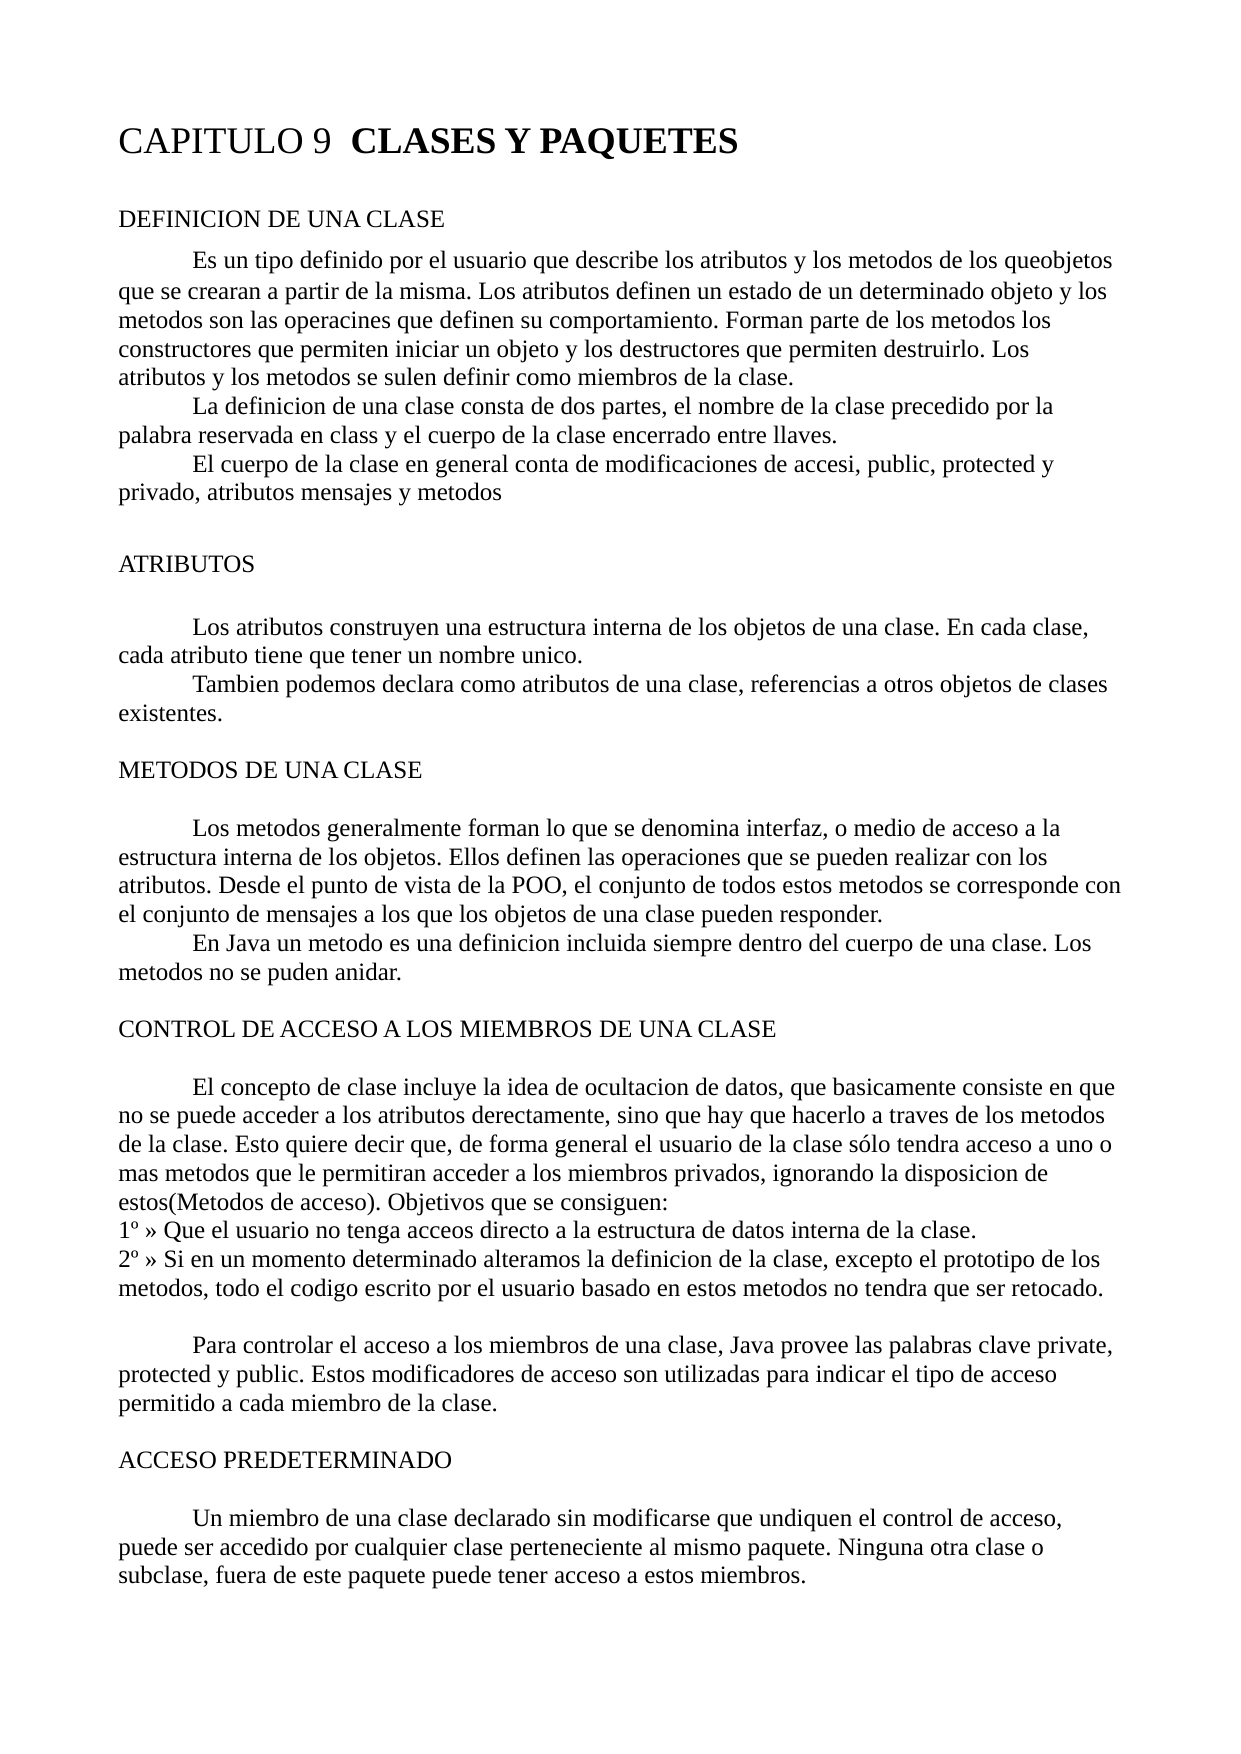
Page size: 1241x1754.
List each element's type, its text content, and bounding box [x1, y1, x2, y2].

text El concepto de clase incluye la idea de ocultacion de datos, que basicamente consiste en que no se puede acceder a los atributos derectamente, sino que hay que hacerlo a traves de los metodos de la clase. Esto quiere decir que, de forma general el usuario de la clase sólo tendra acceso a uno o mas metodos que le permitiran acceder a los miembros privados, ignorando la disposicion de estos(Metodos de acceso). Objetivos que se consiguen: [118, 1072, 1122, 1215]
text ACCESO PREDETERMINADO [118, 1445, 1122, 1474]
text ATRIBUTOS [118, 549, 1122, 578]
text Tambien podemos declara como atributos de una clase, referencias a otros objetos de clases existentes. [118, 669, 1122, 727]
text CAPITULO 9 CLASES Y PAQUETES [118, 118, 1122, 161]
text 2º » Si en un momento determinado alteramos la definicion de la clase, excepto el prototipo de los metodos, todo el codigo escrito por el usuario basado en estos metodos no tendra que ser retocado. [118, 1244, 1122, 1302]
text Los metodos generalmente forman lo que se denomina interfaz, o medio de acceso a la estructura interna de los objetos. Ellos definen las operaciones que se pueden realizar con los atributos. Desde el punto de vista de la POO, el conjunto de todos estos metodos se corresponde con el conjunto de mensajes a los que los objetos de una clase pueden responder. [118, 813, 1122, 928]
text El cuerpo de la clase en general conta de modificaciones de accesi, public, protected y privado, atributos mensajes y metodos [118, 449, 1122, 506]
text Los atributos construyen una estructura interna de los objetos de una clase. En cada clase, cada atributo tiene que tener un nombre unico. [118, 612, 1122, 669]
text 1º » Que el usuario no tenga acceos directo a la estructura de datos interna de la clase. [118, 1215, 1122, 1244]
text DEFINICION DE UNA CLASE [118, 204, 1122, 233]
text Para controlar el acceso a los miembros de una clase, Java provee las palabras clave private, protected y public. Estos modificadores de acceso son utilizadas para indicar el tipo de acceso permitido a cada miembro de la clase. [118, 1330, 1122, 1417]
text CONTROL DE ACCESO A LOS MIEMBROS DE UNA CLASE [118, 1014, 1122, 1043]
text Un miembro de una clase declarado sin modificarse que undiquen el control de acceso, puede ser accedido por cualquier clase perteneciente al mismo paquete. Ninguna otra clase o subclase, fuera de este paquete puede tener acceso a estos miembros. [118, 1503, 1122, 1589]
text METODOS DE UNA CLASE [118, 755, 1122, 784]
text La definicion de una clase consta de dos partes, el nombre de la clase precedido por la palabra reservada en class y el cuerpo de la clase encerrado entre llaves. [118, 391, 1122, 449]
text En Java un metodo es una definicion incluida siempre dentro del cuerpo de una clase. Los metodos no se puden anidar. [118, 928, 1122, 985]
text Es un tipo definido por el usuario que describe los atributos y los metodos de los queobjetos que se crearan a partir de la misma. Los atributos definen un estado de un determinado objeto y los metodos son las operacines que definen su comportamiento. Forman parte de los metodos los constructores que permiten iniciar un objeto y los destructores que permiten destruirlo. Los atributos y los metodos se sulen definir como miembros de la clase. [118, 233, 1122, 391]
